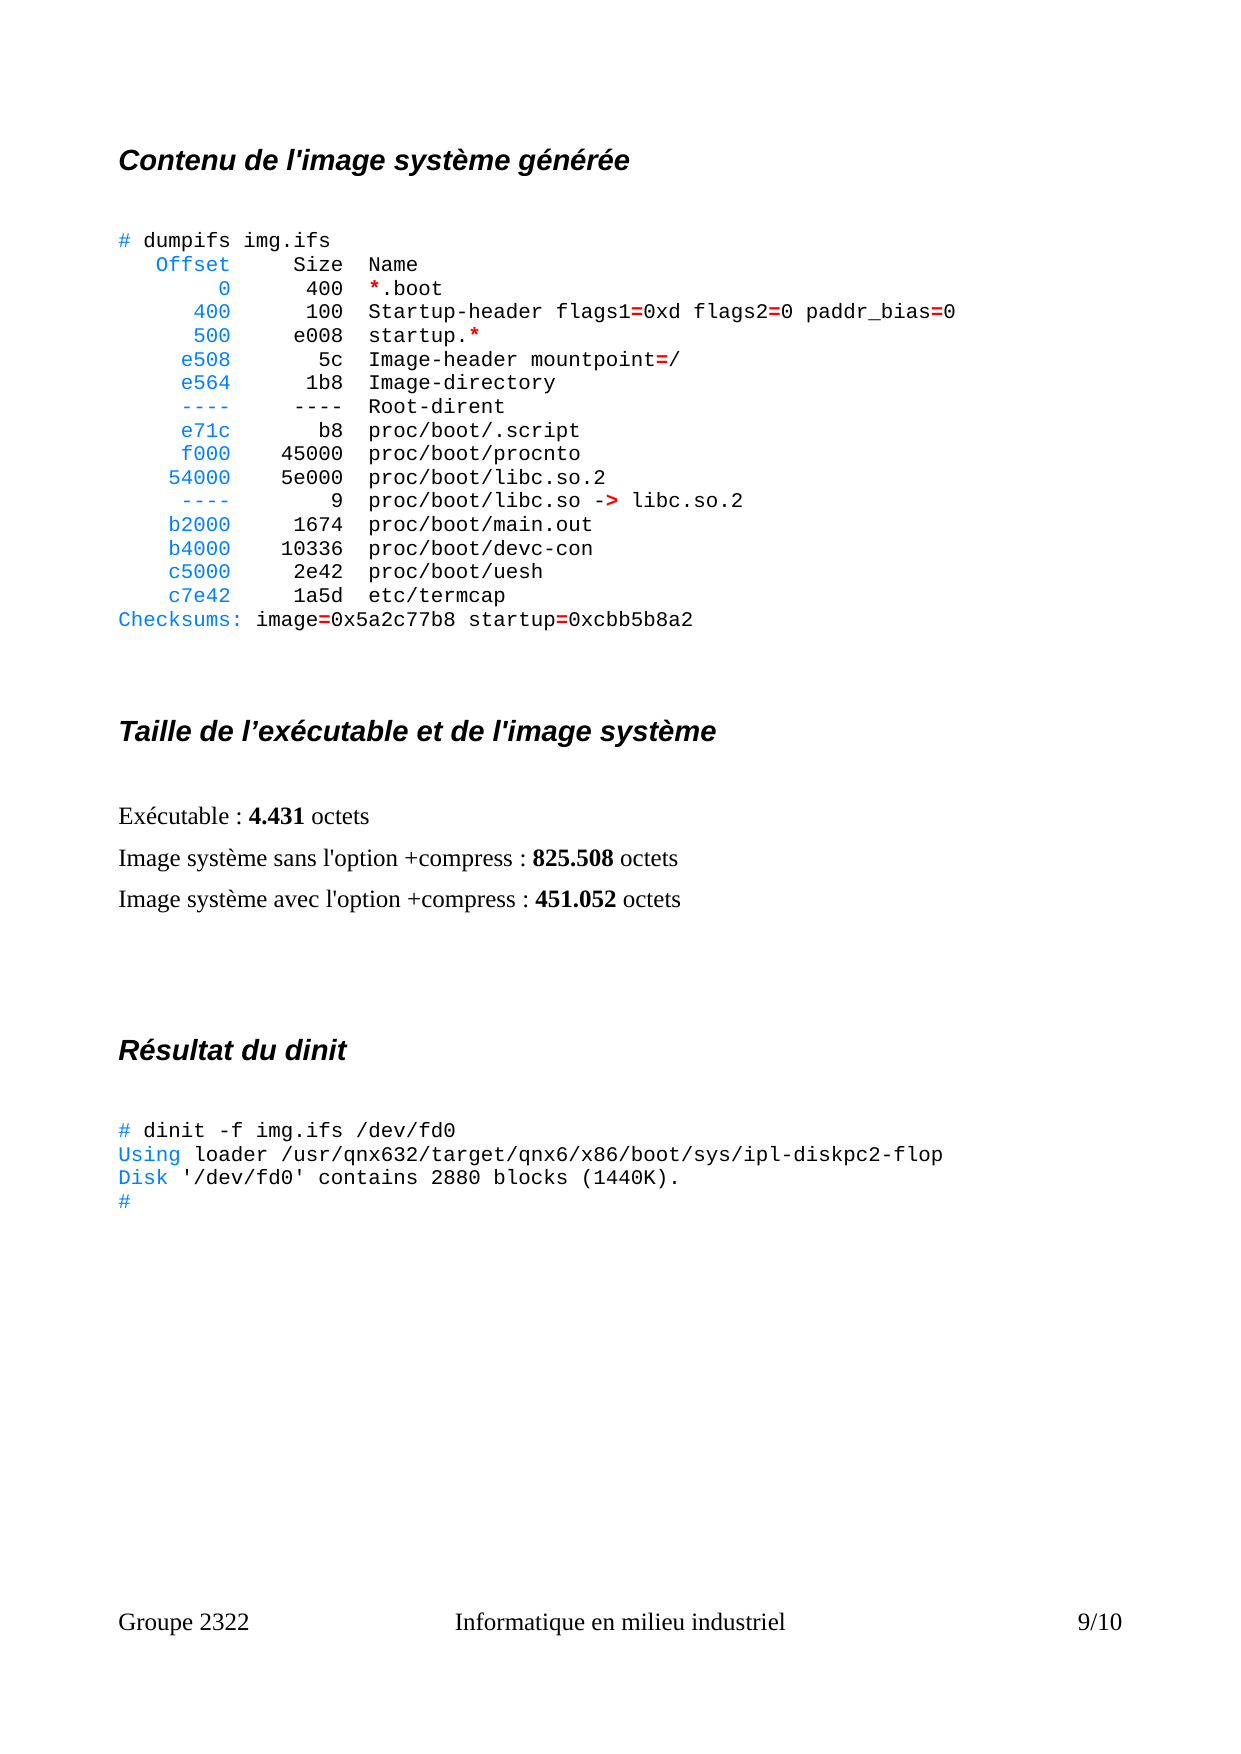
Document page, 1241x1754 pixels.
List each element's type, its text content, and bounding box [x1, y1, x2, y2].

text 400 100 Startup-header flags1=0xd flags2=0 paddr_bias=0 [118, 301, 1122, 325]
text b4000 10336 proc/boot/devc-con [118, 538, 1122, 561]
text Disk '/dev/fd0' contains 2880 blocks (1440K). [118, 1167, 1122, 1191]
text c5000 2e42 proc/boot/uesh [118, 561, 1122, 585]
text e508 5c Image-header mountpoint=/ [118, 349, 1122, 372]
text Image système avec l'option +compress : 451.052 octets [118, 884, 1122, 913]
text e564 1b8 Image-directory [118, 372, 1122, 396]
text ---- ---- Root-dirent [118, 396, 1122, 419]
text 500 e008 startup.* [118, 325, 1122, 349]
text Checksums: image=0x5a2c77b8 startup=0xcbb5b8a2 [118, 609, 1122, 632]
text b2000 1674 proc/boot/main.out [118, 514, 1122, 538]
text c7e42 1a5d etc/termcap [118, 585, 1122, 609]
text Exécutable : 4.431 octets [118, 801, 1122, 830]
subtitle Taille de l’exécutable et de l'image système [118, 714, 1122, 748]
text # [118, 1191, 1122, 1214]
text f000 45000 proc/boot/procnto [118, 443, 1122, 467]
subtitle Contenu de l'image système générée [118, 143, 1122, 177]
text Image système sans l'option +compress : 825.508 octets [118, 843, 1122, 871]
text Offset Size Name [118, 254, 1122, 278]
text e71c b8 proc/boot/.script [118, 419, 1122, 443]
text 54000 5e000 proc/boot/libc.so.2 [118, 467, 1122, 491]
text Using loader /usr/qnx632/target/qnx6/x86/boot/sys/ipl-diskpc2-flop [118, 1143, 1122, 1167]
text # dumpifs img.ifs [118, 230, 1122, 254]
text # dinit -f img.ifs /dev/fd0 [118, 1120, 1122, 1143]
subtitle Résultat du dinit [118, 1033, 1122, 1066]
text ---- 9 proc/boot/libc.so -> libc.so.2 [118, 491, 1122, 514]
text 0 400 *.boot [118, 278, 1122, 301]
